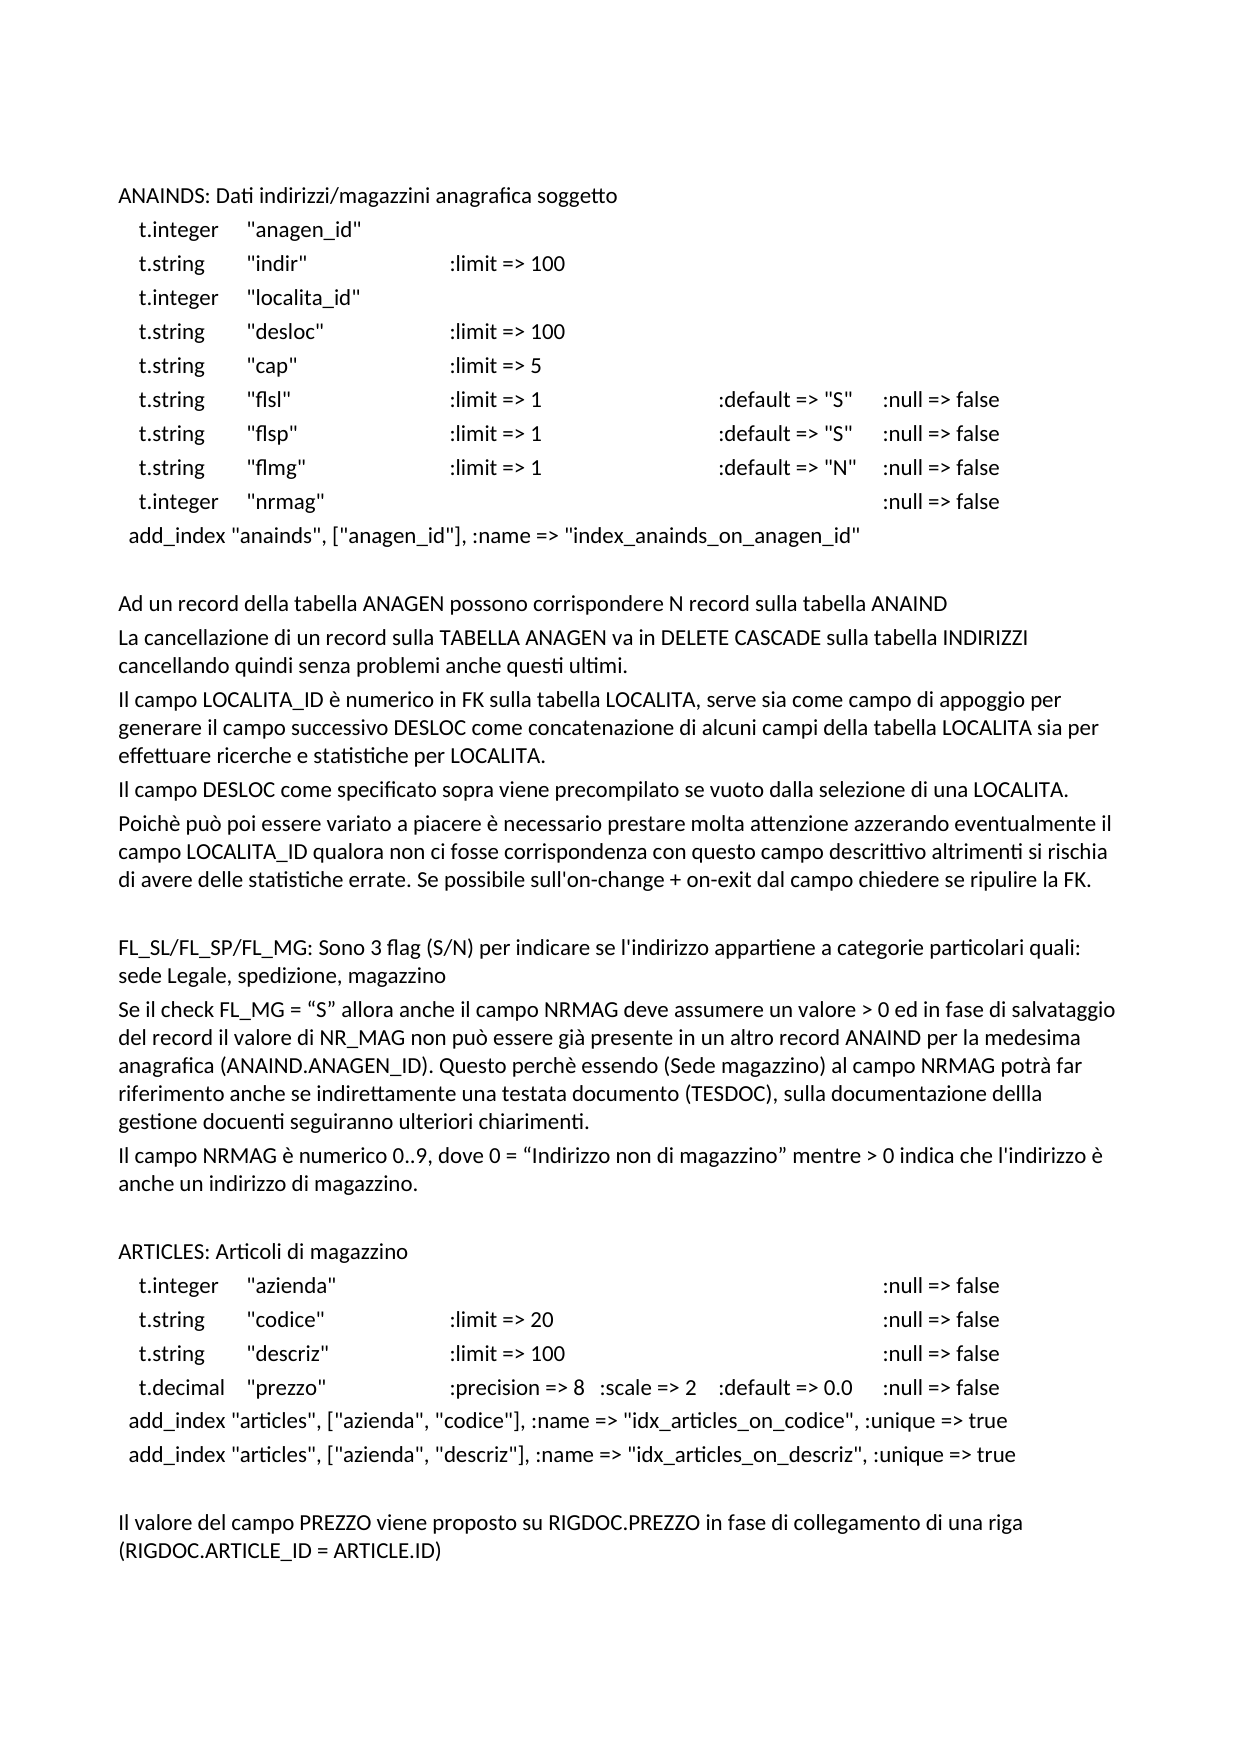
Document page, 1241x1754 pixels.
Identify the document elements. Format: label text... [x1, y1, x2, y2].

text ARTICLES: Articoli di magazzino [118, 1237, 1122, 1265]
text t.string "desloc" :limit => 100 [118, 317, 1122, 345]
text Poichè può poi essere variato a piacere è necessario prestare molta attenzione azzerando eventualmente il campo LOCALITA_ID qualora non ci fosse corrispondenza con questo campo descrittivo altrimenti si rischia di avere delle statistiche errate. Se possibile sull'on-change + on-exit dal campo chiedere se ripulire la FK. [118, 809, 1122, 893]
text t.string "flsp" :limit => 1 :default => "S" :null => false [118, 419, 1122, 447]
text Il valore del campo PREZZO viene proposto su RIGDOC.PREZZO in fase di collegamento di una riga (RIGDOC.ARTICLE_ID = ARTICLE.ID) [118, 1508, 1122, 1564]
text add_index "articles", ["azienda", "descriz"], :name => "idx_articles_on_descriz", :unique => true [118, 1441, 1122, 1469]
text Il campo DESLOC come specificato sopra viene precompilato se vuoto dalla selezione di una LOCALITA. [118, 775, 1122, 803]
text Il campo LOCALITA_ID è numerico in FK sulla tabella LOCALITA, serve sia come campo di appoggio per generare il campo successivo DESLOC come concatenazione di alcuni campi della tabella LOCALITA sia per effettuare ricerche e statistiche per LOCALITA. [118, 685, 1122, 769]
text add_index "articles", ["azienda", "codice"], :name => "idx_articles_on_codice", :unique => true [118, 1407, 1122, 1435]
text t.string "descriz" :limit => 100 :null => false [118, 1339, 1122, 1367]
text FL_SL/FL_SP/FL_MG: Sono 3 flag (S/N) per indicare se l'indirizzo appartiene a categorie particolari quali: sede Legale, spedizione, magazzino [118, 933, 1122, 989]
text t.string "indir" :limit => 100 [118, 249, 1122, 277]
text ANAINDS: Dati indirizzi/magazzini anagrafica soggetto [118, 182, 1122, 209]
text t.integer "azienda" :null => false [118, 1271, 1122, 1299]
text t.integer "nrmag" :null => false [118, 487, 1122, 515]
text t.string "codice" :limit => 20 :null => false [118, 1305, 1122, 1333]
text t.integer "anagen_id" [118, 216, 1122, 243]
text Se il check FL_MG = “S” allora anche il campo NRMAG deve assumere un valore > 0 ed in fase di salvataggio del record il valore di NR_MAG non può essere già presente in un altro record ANAIND per la medesima anagrafica (ANAIND.ANAGEN_ID). Questo perchè essendo (Sede magazzino) al campo NRMAG potrà far riferimento anche se indirettamente una testata documento (TESDOC), sulla documentazione dellla gestione docuenti seguiranno ulteriori chiarimenti. [118, 995, 1122, 1135]
text t.decimal "prezzo" :precision => 8 :scale => 2 :default => 0.0 :null => false [118, 1373, 1122, 1401]
text t.string "flsl" :limit => 1 :default => "S" :null => false [118, 385, 1122, 413]
text t.string "flmg" :limit => 1 :default => "N" :null => false [118, 453, 1122, 481]
text t.integer "localita_id" [118, 283, 1122, 311]
text add_index "anainds", ["anagen_id"], :name => "index_anainds_on_anagen_id" [118, 521, 1122, 549]
text Ad un record della tabella ANAGEN possono corrispondere N record sulla tabella ANAIND [118, 589, 1122, 617]
text La cancellazione di un record sulla TABELLA ANAGEN va in DELETE CASCADE sulla tabella INDIRIZZI cancellando quindi senza problemi anche questi ultimi. [118, 623, 1122, 679]
text Il campo NRMAG è numerico 0..9, dove 0 = “Indirizzo non di magazzino” mentre > 0 indica che l'indirizzo è anche un indirizzo di magazzino. [118, 1141, 1122, 1197]
text t.string "cap" :limit => 5 [118, 351, 1122, 379]
